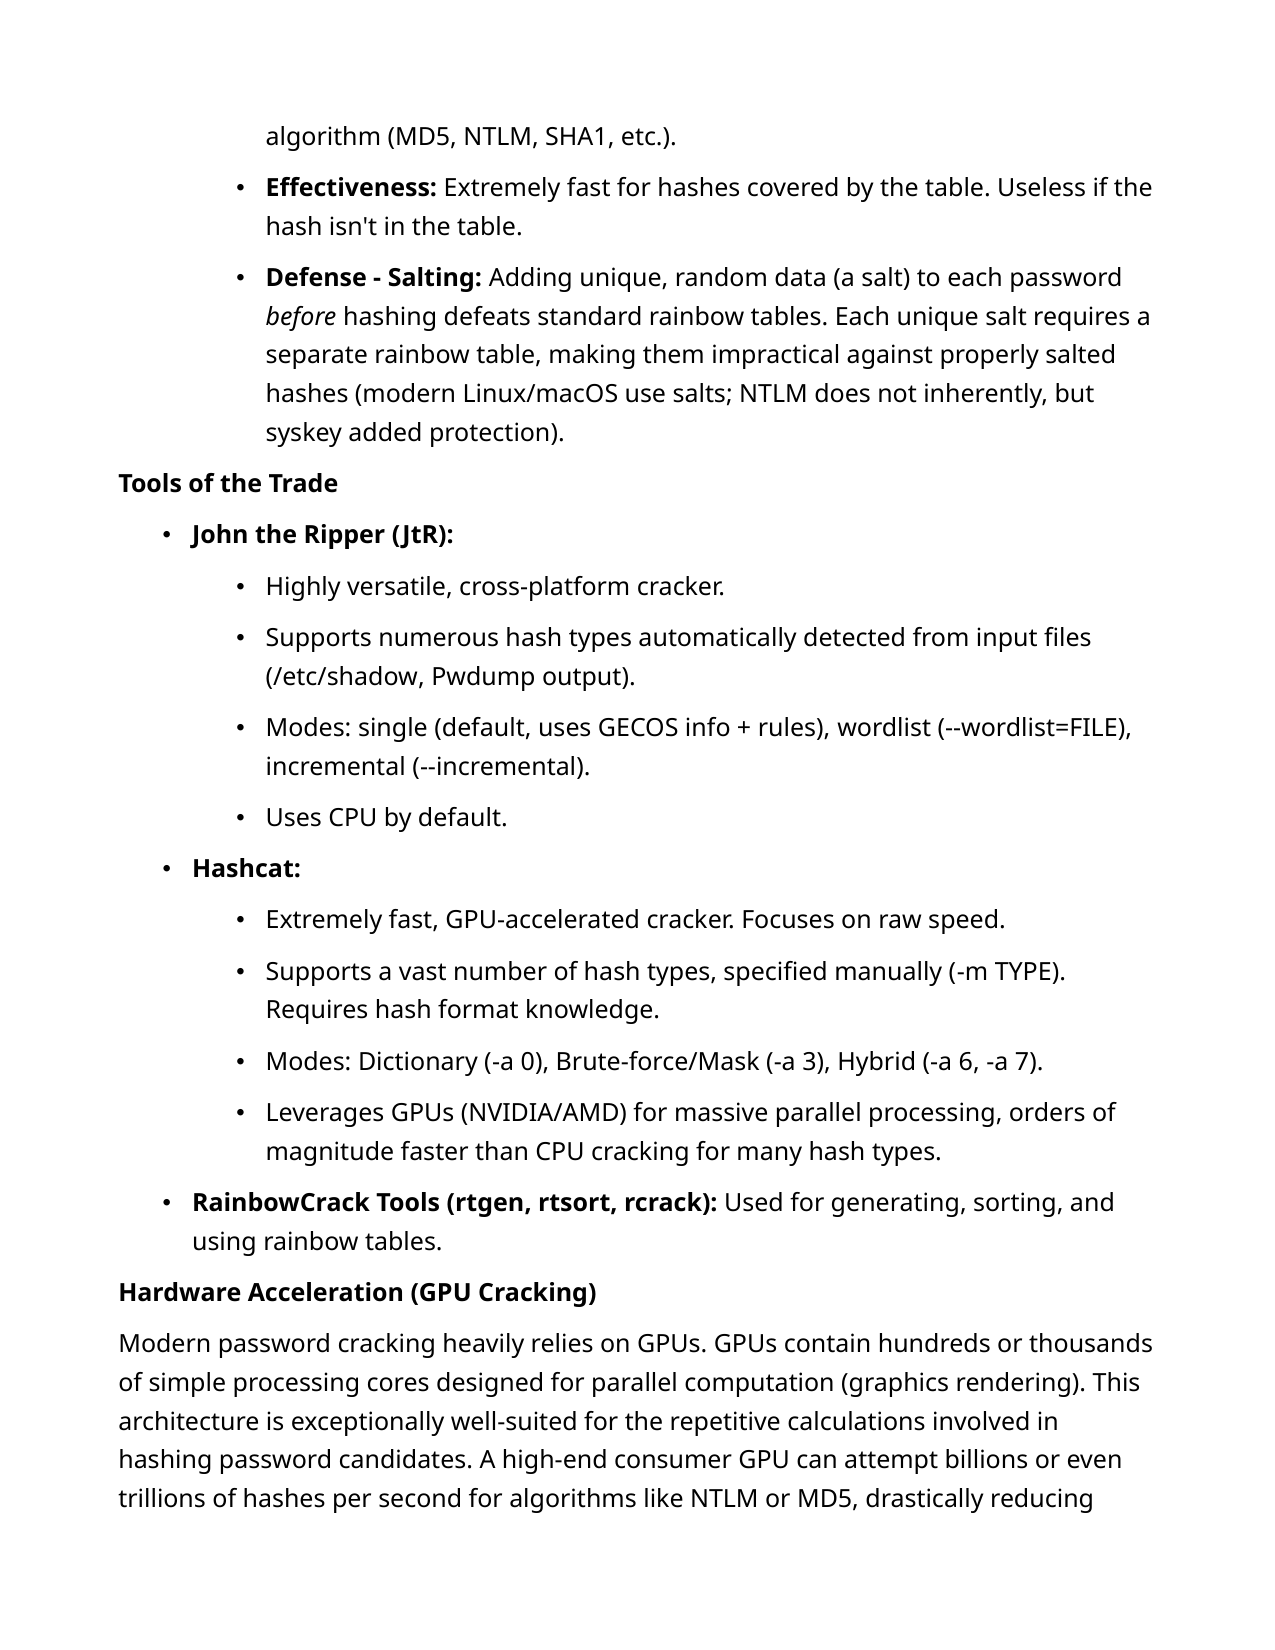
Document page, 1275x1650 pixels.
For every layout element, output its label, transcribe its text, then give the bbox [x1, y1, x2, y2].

list Effectiveness: Extremely fast for hashes covered by the table. Useless if the hash isn't in the table. [236, 169, 1157, 242]
list Hashcat: [162, 851, 1157, 885]
list Supports numerous hash types automatically detected from input files (/etc/shadow, Pwdump output). [236, 619, 1157, 692]
list Uses CPU by default. [236, 799, 1157, 833]
list John the Ripper (JtR): [162, 517, 1157, 551]
list Highly versatile, cross-platform cracker. [236, 568, 1157, 602]
list Extremely fast, GPU-accelerated cracker. Focuses on raw speed. [236, 902, 1157, 936]
text Hardware Acceleration (GPU Cracking) [118, 1274, 1157, 1308]
text Modern password cracking heavily relies on GPUs. GPUs contain hundreds or thousands of simple processing cores designed for parallel computation (graphics rendering). This architecture is exceptionally well-suited for the repetitive calculations involved in hashing password candidates. A high-end consumer GPU can attempt billions or even trillions of hashes per second for algorithms like NTLM or MD5, drastically reducing [118, 1326, 1157, 1515]
list Modes: Dictionary (-a 0), Brute-force/Mask (-a 3), Hybrid (-a 6, -a 7). [236, 1043, 1157, 1077]
list algorithm (MD5, NTLM, SHA1, etc.). [236, 118, 1157, 152]
list Defense - Salting: Adding unique, random data (a salt) to each password before hashing defeats standard rainbow tables. Each unique salt requires a separate rainbow table, making them impractical against properly salted hashes (modern Linux/macOS use salts; NTLM does not inherently, but syskey added protection). [236, 259, 1157, 448]
list Supports a vast number of hash types, specified manually (-m TYPE). Requires hash format knowledge. [236, 953, 1157, 1026]
list Modes: single (default, uses GECOS info + rules), wordlist (--wordlist=FILE), incremental (--incremental). [236, 709, 1157, 782]
list RainbowCrack Tools (rtgen, rtsort, rcrack): Used for generating, sorting, and using rainbow tables. [162, 1184, 1157, 1257]
text Tools of the Trade [118, 466, 1157, 500]
list Leverages GPUs (NVIDIA/AMD) for massive parallel processing, orders of magnitude faster than CPU cracking for many hash types. [236, 1094, 1157, 1167]
